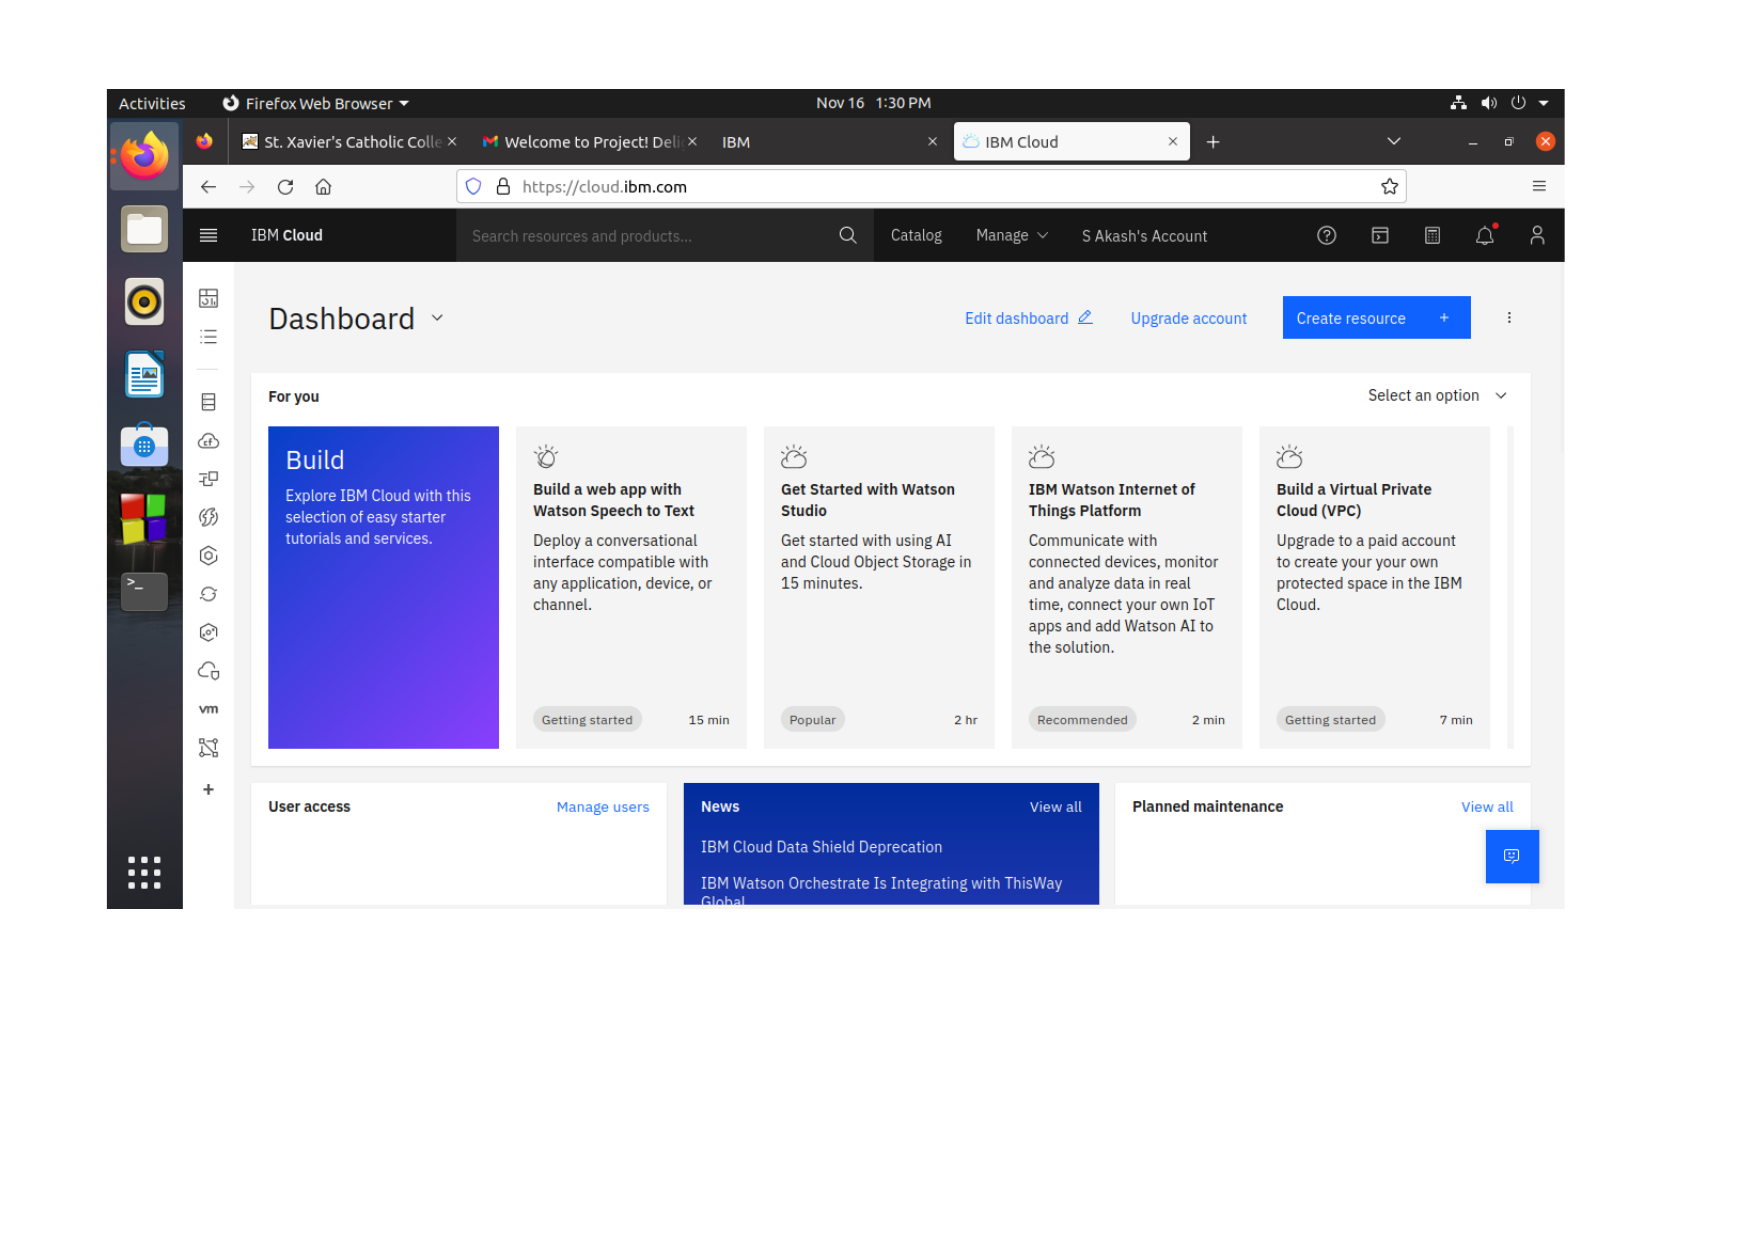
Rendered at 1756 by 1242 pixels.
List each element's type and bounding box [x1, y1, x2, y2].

picture [106, 89, 1565, 909]
